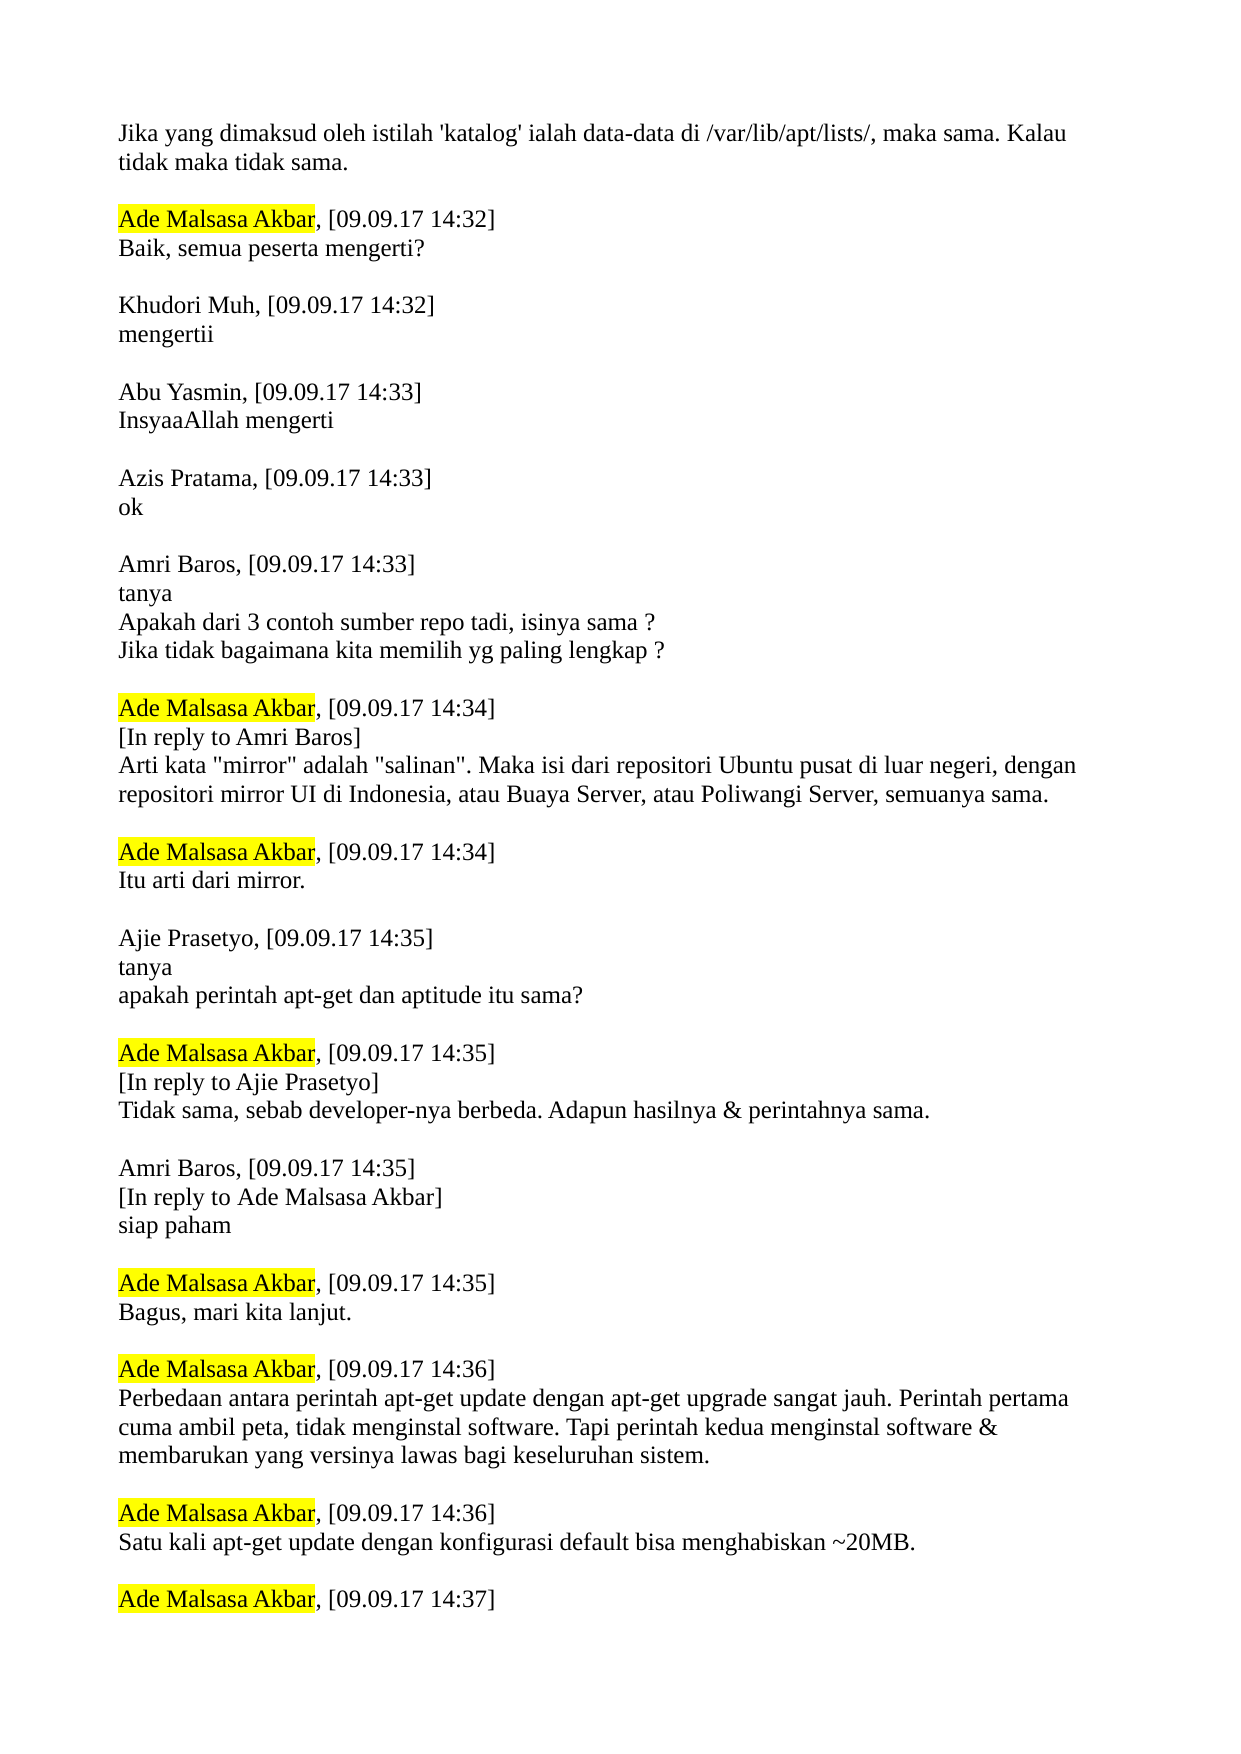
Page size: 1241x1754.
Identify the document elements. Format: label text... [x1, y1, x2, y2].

text Ade Malsasa Akbar, [09.09.17 14:32] [118, 204, 1122, 233]
text tanya [118, 578, 1122, 607]
text apakah perintah apt-get dan aptitude itu sama? [118, 981, 1122, 1009]
text Jika yang dimaksud oleh istilah 'katalog' ialah data-data di /var/lib/apt/lists/, maka sama. Kalau tidak maka tidak sama. [118, 118, 1122, 176]
text [In reply to Ade Malsasa Akbar] [118, 1182, 1122, 1211]
text Abu Yasmin, [09.09.17 14:33] [118, 377, 1122, 406]
text Arti kata "mirror" adalah "salinan". Maka isi dari repositori Ubuntu pusat di luar negeri, dengan repositori mirror UI di Indonesia, atau Buaya Server, atau Poliwangi Server, semuanya sama. [118, 751, 1122, 808]
text [In reply to Ajie Prasetyo] [118, 1067, 1122, 1096]
text Ade Malsasa Akbar, [09.09.17 14:36] [118, 1498, 1122, 1527]
text mengertii [118, 319, 1122, 348]
text Tidak sama, sebab developer-nya berbeda. Adapun hasilnya & perintahnya sama. [118, 1096, 1122, 1124]
text Bagus, mari kita lanjut. [118, 1297, 1122, 1326]
text Ajie Prasetyo, [09.09.17 14:35] [118, 923, 1122, 952]
text Jika tidak bagaimana kita memilih yg paling lengkap ? [118, 636, 1122, 664]
text Apakah dari 3 contoh sumber repo tadi, isinya sama ? [118, 607, 1122, 636]
text Amri Baros, [09.09.17 14:33] [118, 549, 1122, 578]
text Ade Malsasa Akbar, [09.09.17 14:35] [118, 1038, 1122, 1067]
text Ade Malsasa Akbar, [09.09.17 14:34] [118, 693, 1122, 722]
text Ade Malsasa Akbar, [09.09.17 14:35] [118, 1268, 1122, 1297]
text Itu arti dari mirror. [118, 866, 1122, 894]
text Ade Malsasa Akbar, [09.09.17 14:34] [118, 837, 1122, 866]
text Satu kali apt-get update dengan konfigurasi default bisa menghabiskan ~20MB. [118, 1527, 1122, 1556]
text InsyaaAllah mengerti [118, 406, 1122, 434]
text Ade Malsasa Akbar, [09.09.17 14:37] [118, 1584, 1122, 1613]
text ok [118, 492, 1122, 521]
text Amri Baros, [09.09.17 14:35] [118, 1153, 1122, 1182]
text [In reply to Amri Baros] [118, 722, 1122, 751]
text Azis Pratama, [09.09.17 14:33] [118, 463, 1122, 492]
text Perbedaan antara perintah apt-get update dengan apt-get upgrade sangat jauh. Perintah pertama cuma ambil peta, tidak menginstal software. Tapi perintah kedua menginstal software & membarukan yang versinya lawas bagi keseluruhan sistem. [118, 1383, 1122, 1469]
text Khudori Muh, [09.09.17 14:32] [118, 291, 1122, 319]
text Baik, semua peserta mengerti? [118, 233, 1122, 262]
text tanya [118, 952, 1122, 981]
text siap paham [118, 1211, 1122, 1239]
text Ade Malsasa Akbar, [09.09.17 14:36] [118, 1354, 1122, 1383]
